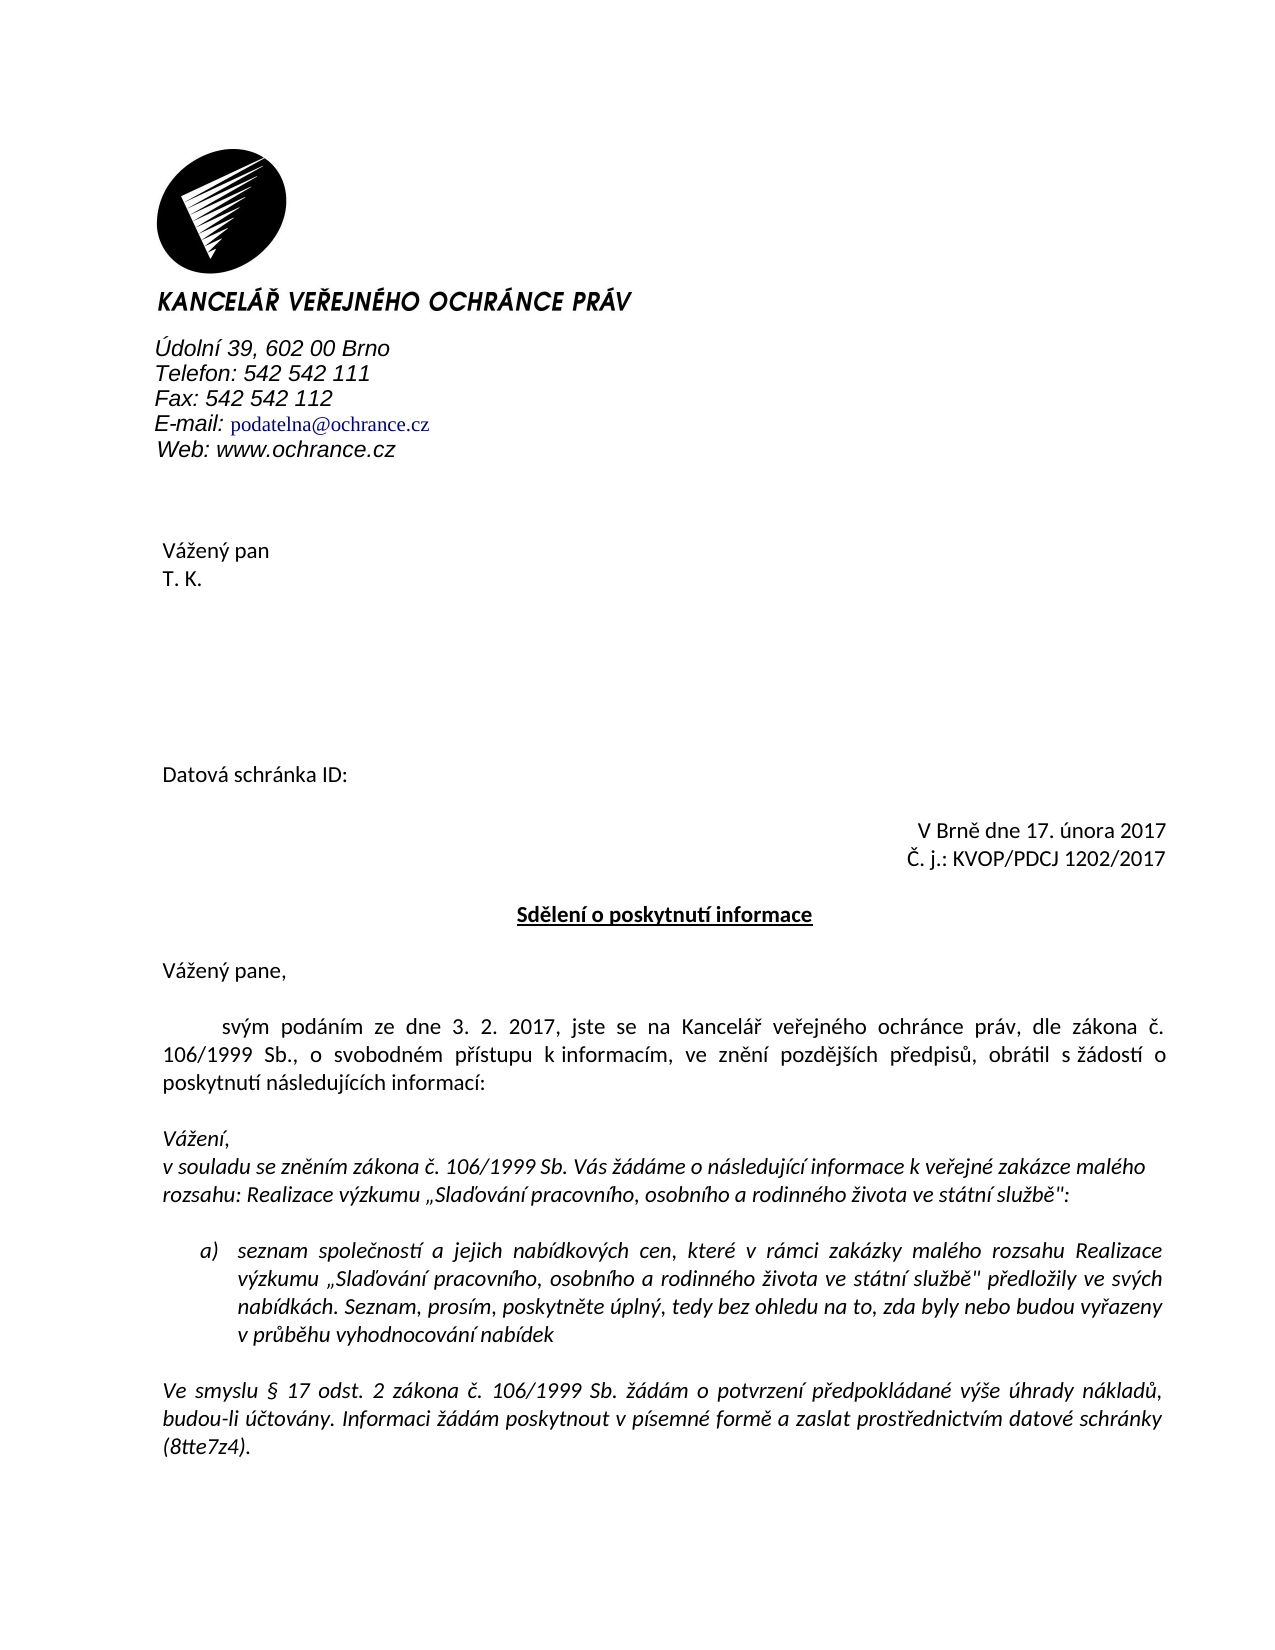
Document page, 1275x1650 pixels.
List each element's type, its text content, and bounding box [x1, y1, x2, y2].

text Vážení, [162, 1124, 1167, 1152]
text svým podáním ze dne 3. 2. 2017, jste se na Kancelář veřejného ochránce práv, dle zákona č. 106/1999 Sb., o svobodném přístupu k informacím, ve znění pozdějších předpisů, obrátil s žádostí o poskytnutí následujících informací: [162, 1012, 1167, 1096]
text V Brně dne 17. února 2017 [752, 816, 1167, 844]
text Sdělení o poskytnutí informace [162, 900, 1167, 928]
text Datová schránka ID: [162, 760, 1167, 788]
text T. K. [162, 564, 1167, 592]
text Ve smyslu § 17 odst. 2 zákona č. 106/1999 Sb. žádám o potvrzení předpokládané výše úhrady nákladů, budou-li účtovány. Informaci žádám poskytnout v písemné formě a zaslat prostřednictvím datové schránky (8tte7z4). [162, 1376, 1167, 1461]
list seznam společností a jejich nabídkových cen, které v rámci zakázky malého rozsahu Realizace výzkumu „Slaďování pracovního, osobního a rodinného života ve státní službě" předložily ve svých nabídkách. Seznam, prosím, poskytněte úplný, tedy bez ohledu na to, zda byly nebo budou vyřazeny v průběhu vyhodnocování nabídek [200, 1236, 1167, 1348]
text Vážený pan [162, 536, 1167, 564]
text v souladu se zněním zákona č. 106/1999 Sb. Vás žádáme o následující informace k veřejné zakázce malého rozsahu: Realizace výzkumu „Slaďování pracovního, osobního a rodinného života ve státní službě": [162, 1152, 1167, 1208]
text Vážený pane, [162, 956, 1167, 984]
text Č. j.: KVOP/PDCJ 1202/2017 [162, 844, 1167, 872]
